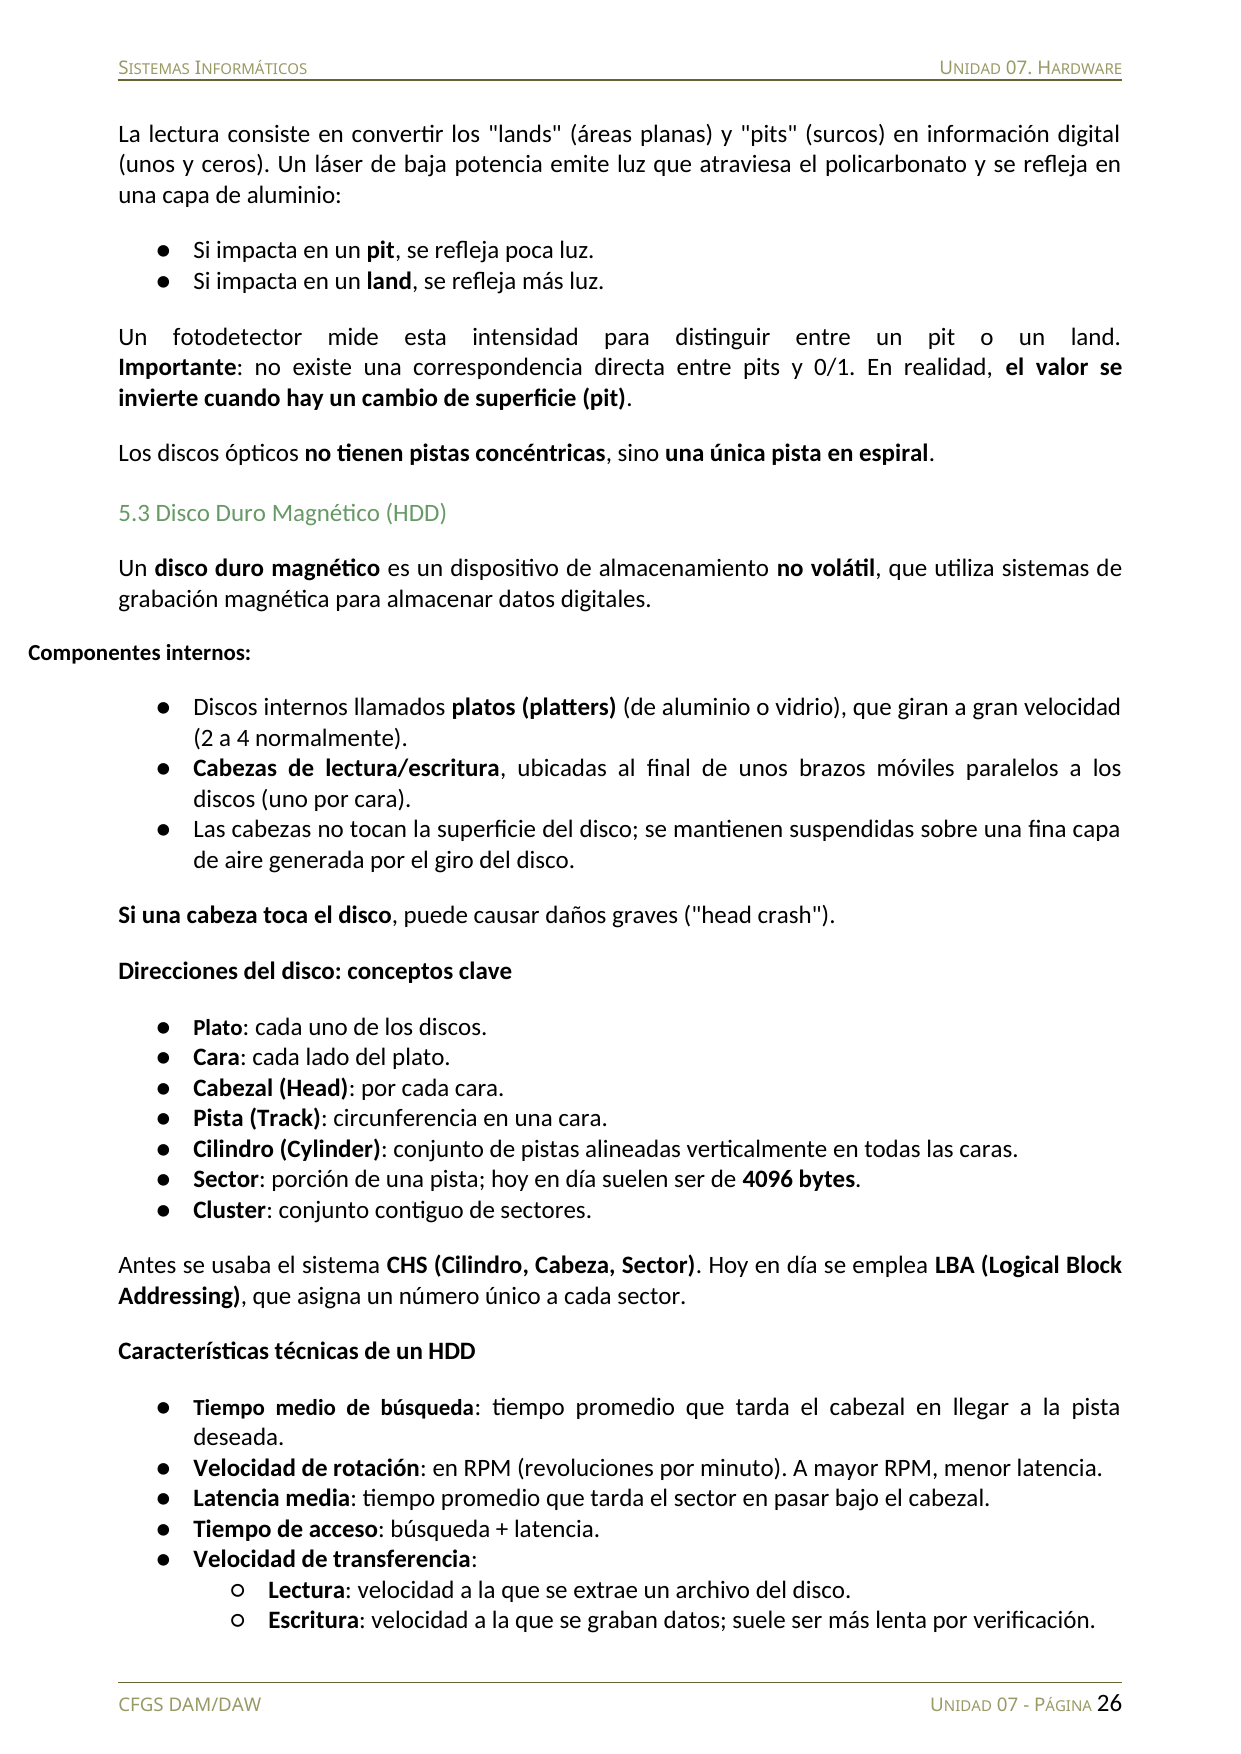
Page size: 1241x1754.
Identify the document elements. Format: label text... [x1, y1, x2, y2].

list Cilindro (Cylinder): conjunto de pistas alineadas verticalmente en todas las caras. [156, 1133, 1122, 1163]
text Los discos ópticos no tienen pistas concéntricas, sino una única pista en espiral. [118, 437, 1122, 468]
list Tiempo medio de búsqueda: tiempo promedio que tarda el cabezal en llegar a la pista deseada. [156, 1391, 1122, 1452]
list Cluster: conjunto contiguo de sectores. [156, 1194, 1122, 1224]
text Antes se usaba el sistema CHS (Cilindro, Cabeza, Sector). Hoy en día se emplea LBA (Logical Block Addressing), que asigna un número único a cada sector. [118, 1249, 1122, 1310]
text La lectura consiste en convertir los "lands" (áreas planas) y "pits" (surcos) en información digital (unos y ceros). Un láser de baja potencia emite luz que atraviesa el policarbonato y se refleja en una capa de aluminio: [118, 118, 1122, 209]
list Lectura: velocidad a la que se extrae un archivo del disco. [231, 1574, 1122, 1604]
list Las cabezas no tocan la superficie del disco; se mantienen suspendidas sobre una fina capa de aire generada por el giro del disco. [156, 813, 1122, 874]
text Un disco duro magnético es un dispositivo de almacenamiento no volátil, que utiliza sistemas de grabación magnética para almacenar datos digitales. [118, 552, 1122, 613]
list Tiempo de acceso: búsqueda + latencia. [156, 1513, 1122, 1543]
list Latencia media: tiempo promedio que tarda el sector en pasar bajo el cabezal. [156, 1482, 1122, 1513]
list Si impacta en un pit, se refleja poca luz. [156, 234, 1122, 265]
list Cara: cada lado del plato. [156, 1041, 1122, 1072]
text Direcciones del disco: conceptos clave [118, 955, 1122, 986]
list Plato: cada uno de los discos. [156, 1011, 1122, 1041]
list Cabezas de lectura/escritura, ubicadas al final de unos brazos móviles paralelos a los discos (uno por cara). [156, 752, 1122, 813]
list Velocidad de rotación: en RPM (revoluciones por minuto). A mayor RPM, menor latencia. [156, 1452, 1122, 1482]
list Pista (Track): circunferencia en una cara. [156, 1102, 1122, 1133]
subtitle 5.3 Disco Duro Magnético (HDD) [118, 497, 1122, 527]
list Discos internos llamados platos (platters) (de aluminio o vidrio), que giran a gran velocidad (2 a 4 normalmente). [156, 691, 1122, 752]
text Si una cabeza toca el disco, puede causar daños graves ("head crash"). [118, 899, 1122, 930]
list Si impacta en un land, se refleja más luz. [156, 265, 1122, 296]
list Velocidad de transferencia: [156, 1543, 1122, 1574]
list Cabezal (Head): por cada cara. [156, 1072, 1122, 1102]
list Escritura: velocidad a la que se graban datos; suele ser más lenta por verificación. [231, 1604, 1122, 1635]
list Sector: porción de una pista; hoy en día suelen ser de 4096 bytes. [156, 1163, 1122, 1194]
subtitle Componentes internos: [28, 638, 1122, 666]
text Características técnicas de un HDD [118, 1335, 1122, 1366]
text Un fotodetector mide esta intensidad para distinguir entre un pit o un land. Importante: no existe una correspondencia directa entre pits y 0/1. En realidad, el valor se invierte cuando hay un cambio de superficie (pit). [118, 321, 1122, 412]
